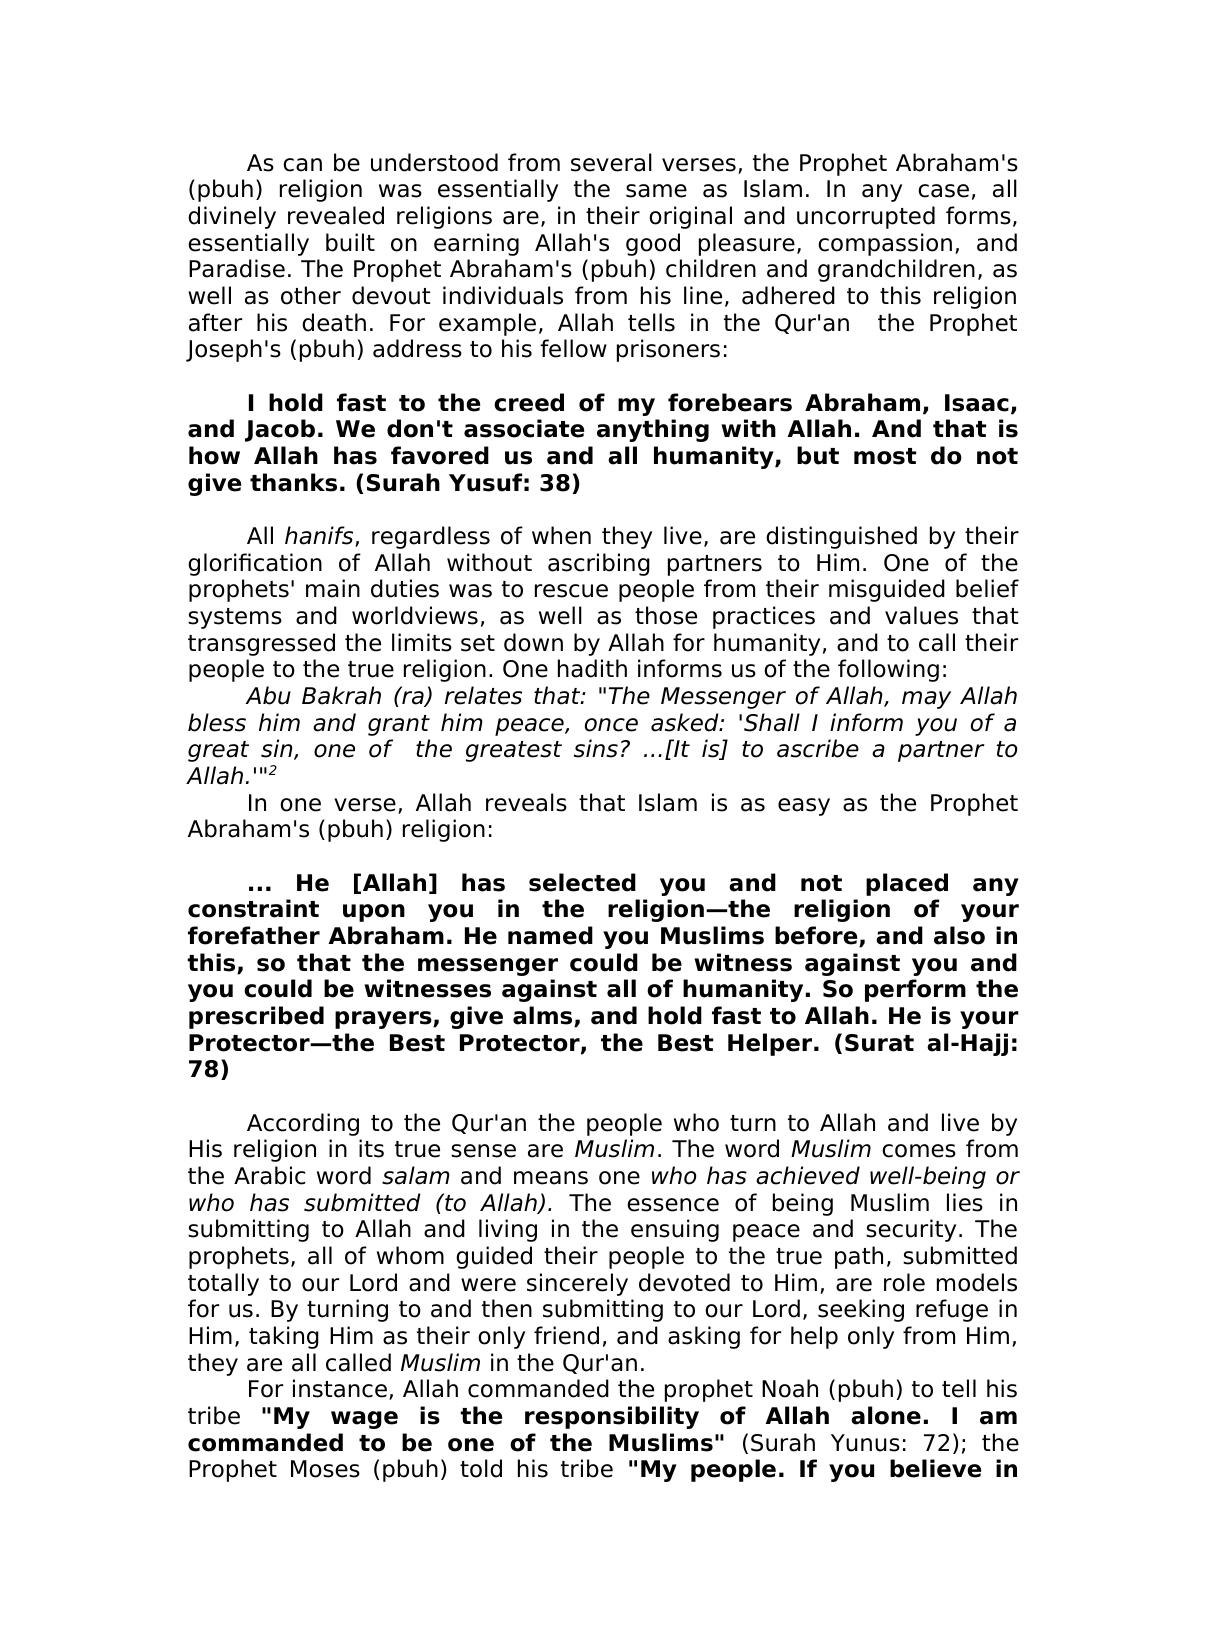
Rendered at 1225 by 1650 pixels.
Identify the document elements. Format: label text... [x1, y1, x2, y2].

text Abu Bakrah (ra) relates that: "The Messenger of Allah, may Allah bless him and grant him peace, once asked: 'Shall I inform you of a great sin, one of the greatest sins? ...[It is] to ascribe a partner to Allah.'"2 [187, 683, 1020, 790]
text ... He [Allah] has selected you and not placed any constraint upon you in the religion—the religion of your forefather Abraham. He named you Muslims before, and also in this, so that the messenger could be witness against you and you could be witnesses against all of humanity. So perform the prescribed prayers, give alms, and hold fast to Allah. He is your Protector—the Best Protector, the Best Helper. (Surat al-Hajj: 78) [187, 870, 1020, 1083]
text For instance, Allah commanded the prophet Noah (pbuh) to tell his tribe "My wage is the responsibility of Allah alone. I am commanded to be one of the Muslims" (Surah Yunus: 72); the Prophet Moses (pbuh) told his tribe "My people. If you believe in [187, 1377, 1020, 1483]
text All hanifs, regardless of when they live, are distinguished by their glorification of Allah without ascribing partners to Him. One of the prophets' main duties was to rescue people from their misguided belief systems and worldviews, as well as those practices and values that transgressed the limits set down by Allah for humanity, and to call their people to the true religion. One hadith informs us of the following: [187, 523, 1020, 683]
text In one verse, Allah reveals that Islam is as easy as the Prophet Abraham's (pbuh) religion: [187, 790, 1020, 843]
text I hold fast to the creed of my forebears Abraham, Isaac, and Jacob. We don't associate anything with Allah. And that is how Allah has favored us and all humanity, but most do not give thanks. (Surah Yusuf: 38) [187, 390, 1020, 497]
text As can be understood from several verses, the Prophet Abraham's (pbuh) religion was essentially the same as Islam. In any case, all divinely revealed religions are, in their original and uncorrupted forms, essentially built on earning Allah's good pleasure, compassion, and Paradise. The Prophet Abraham's (pbuh) children and grandchildren, as well as other devout individuals from his line, adhered to this religion after his death. For example, Allah tells in the Qur'an the Prophet Joseph's (pbuh) address to his fellow prisoners: [187, 150, 1020, 363]
text According to the Qur'an the people who turn to Allah and live by His religion in its true sense are Muslim. The word Muslim comes from the Arabic word salam and means one who has achieved well-being or who has submitted (to Allah). The essence of being Muslim lies in submitting to Allah and living in the ensuing peace and security. The prophets, all of whom guided their people to the true path, submitted totally to our Lord and were sincerely devoted to Him, are role models for us. By turning to and then submitting to our Lord, seeking refuge in Him, taking Him as their only friend, and asking for help only from Him, they are all called Muslim in the Qur'an. [187, 1110, 1020, 1377]
